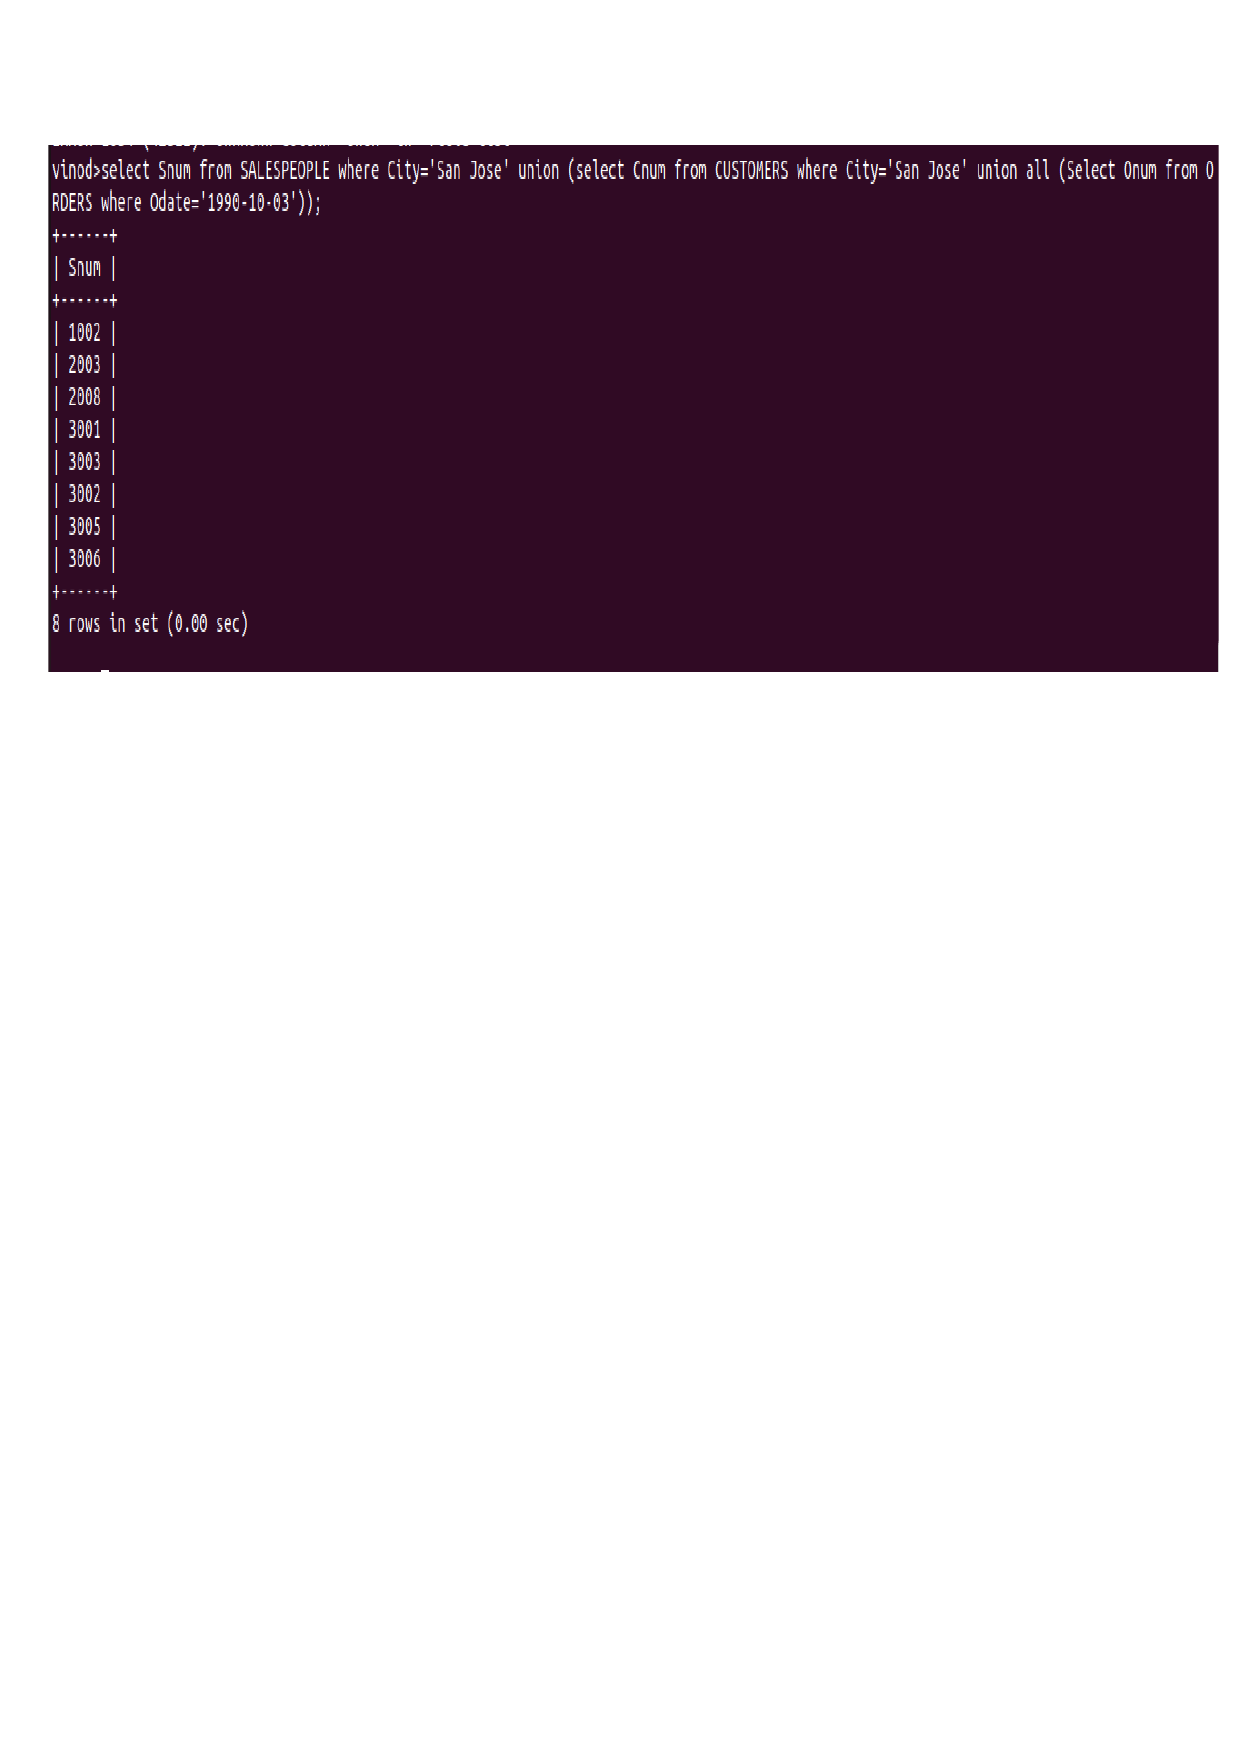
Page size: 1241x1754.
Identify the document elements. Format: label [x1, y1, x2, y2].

picture [48, 145, 1219, 672]
